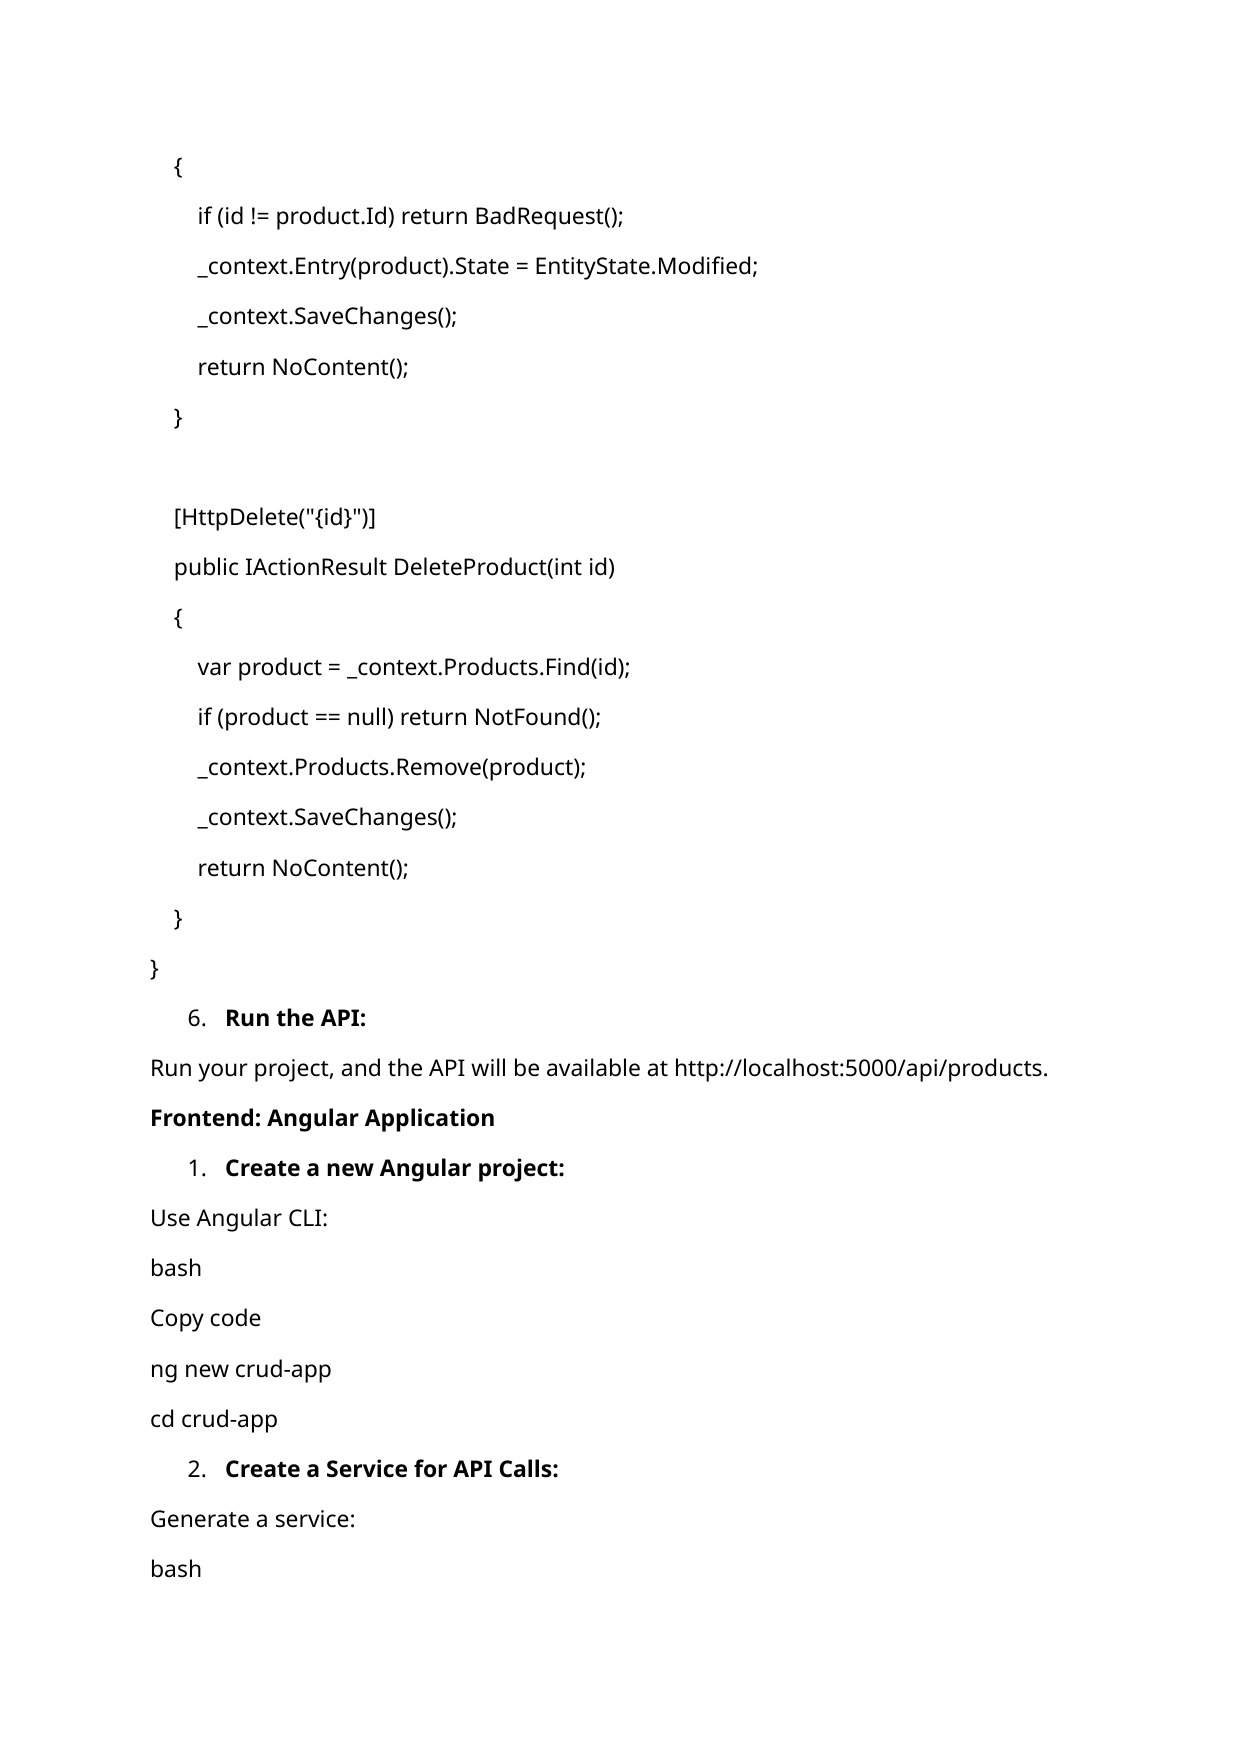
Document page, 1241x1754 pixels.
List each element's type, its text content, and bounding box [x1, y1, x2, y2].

text } [150, 952, 1090, 983]
text bash [150, 1252, 1090, 1283]
text Use Angular CLI: [150, 1202, 1090, 1233]
text _context.Products.Remove(product); [150, 751, 1090, 782]
list Run the API: [187, 1002, 1090, 1033]
text var product = _context.Products.Find(id); [150, 651, 1090, 682]
text bash [150, 1553, 1090, 1584]
list Create a new Angular project: [187, 1152, 1090, 1183]
text } [150, 401, 1090, 432]
text Frontend: Angular Application [150, 1102, 1090, 1133]
text _context.SaveChanges(); [150, 300, 1090, 332]
text } [150, 902, 1090, 933]
text [HttpDelete("{id}")] [150, 501, 1090, 532]
text if (id != product.Id) return BadRequest(); [150, 200, 1090, 231]
text ng new crud-app [150, 1352, 1090, 1384]
text _context.SaveChanges(); [150, 801, 1090, 833]
text cd crud-app [150, 1403, 1090, 1434]
text { [150, 601, 1090, 632]
text Generate a service: [150, 1503, 1090, 1534]
text _context.Entry(product).State = EntityState.Modified; [150, 250, 1090, 281]
text public IActionResult DeleteProduct(int id) [150, 551, 1090, 582]
text Run your project, and the API will be available at http://localhost:5000/api/products. [150, 1052, 1090, 1083]
text { [150, 150, 1090, 181]
list Create a Service for API Calls: [187, 1453, 1090, 1484]
text if (product == null) return NotFound(); [150, 701, 1090, 732]
text return NoContent(); [150, 851, 1090, 883]
text Copy code [150, 1302, 1090, 1334]
text return NoContent(); [150, 350, 1090, 382]
